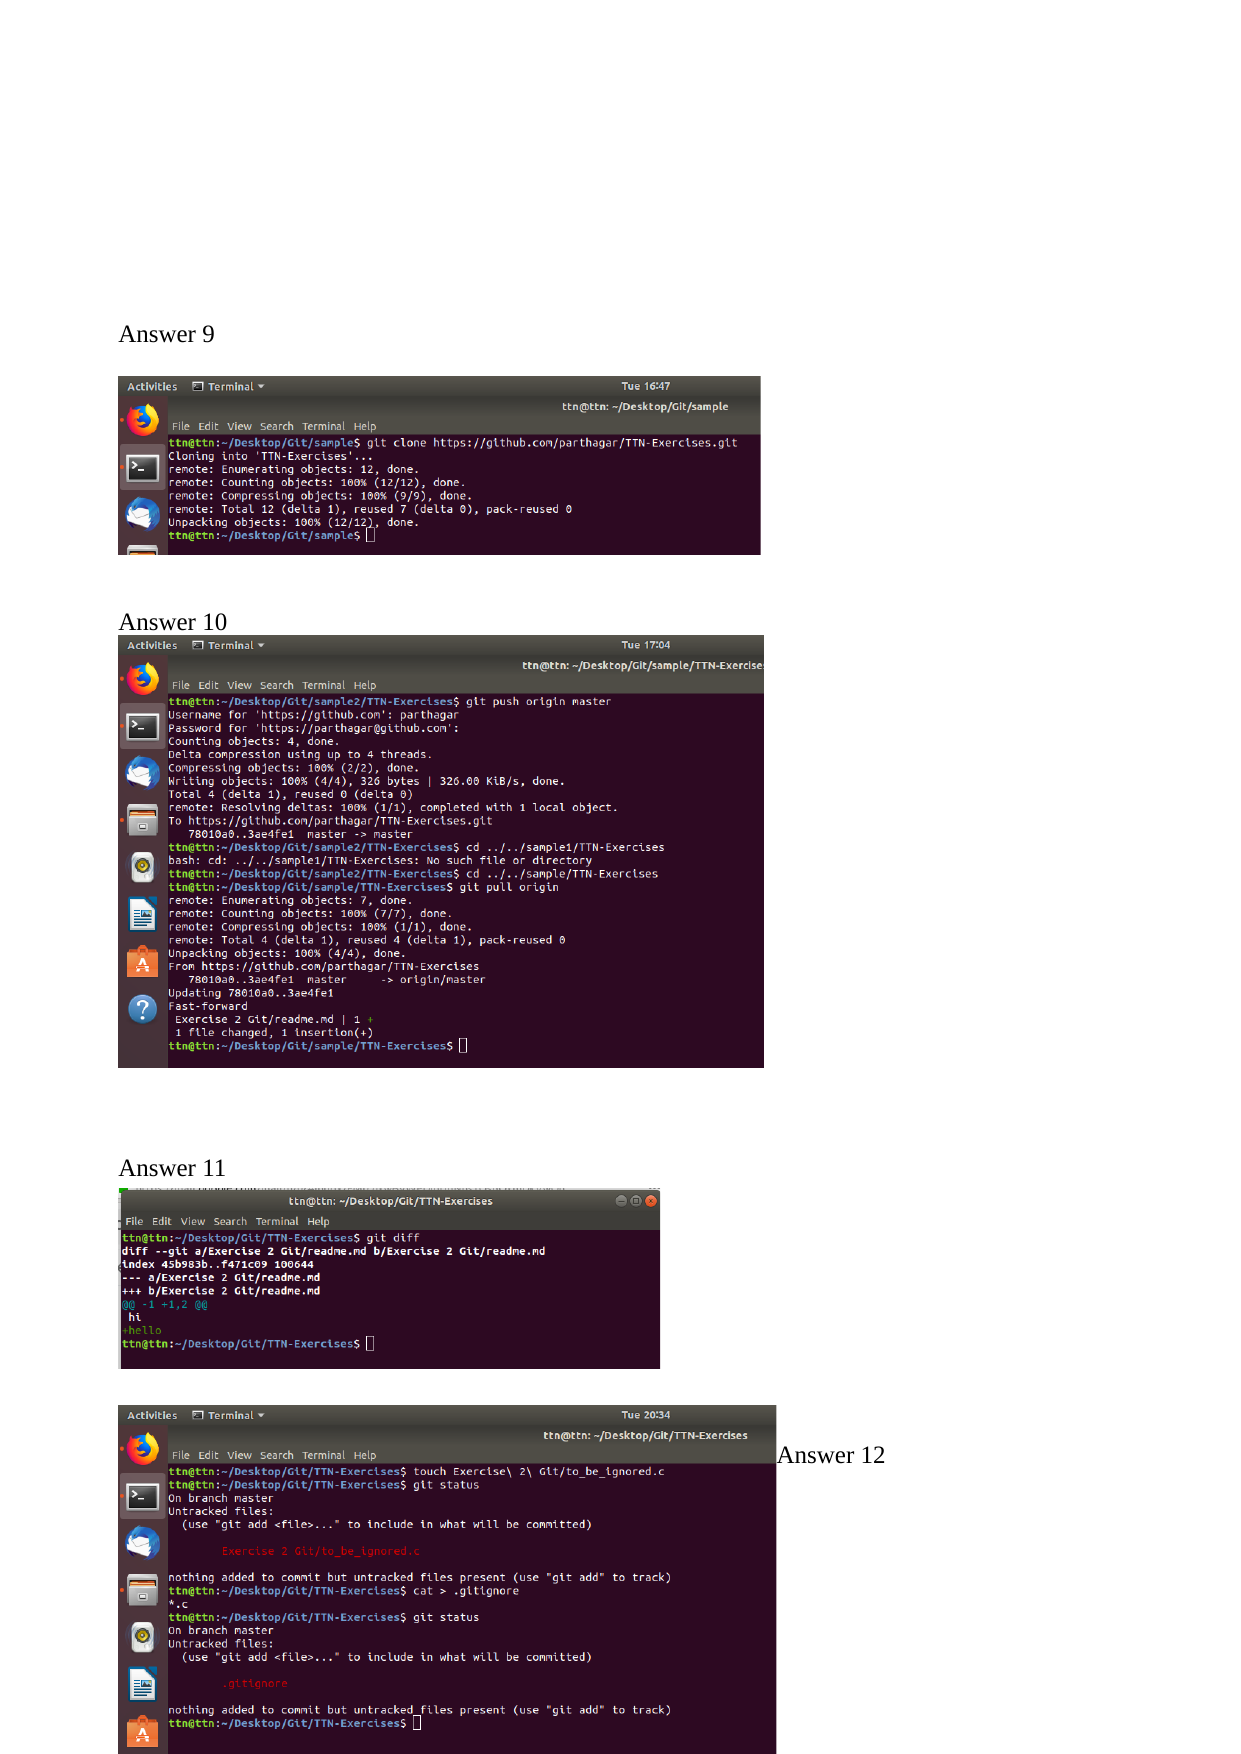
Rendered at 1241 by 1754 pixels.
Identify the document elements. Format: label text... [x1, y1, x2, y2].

picture [118, 1188, 661, 1369]
text Answer 11 [118, 1153, 1122, 1182]
picture [118, 1405, 777, 1754]
picture [118, 635, 764, 1068]
text Answer 10 [118, 607, 1122, 636]
text Answer 12 [777, 1441, 1122, 1469]
text Answer 9 [118, 319, 1122, 348]
